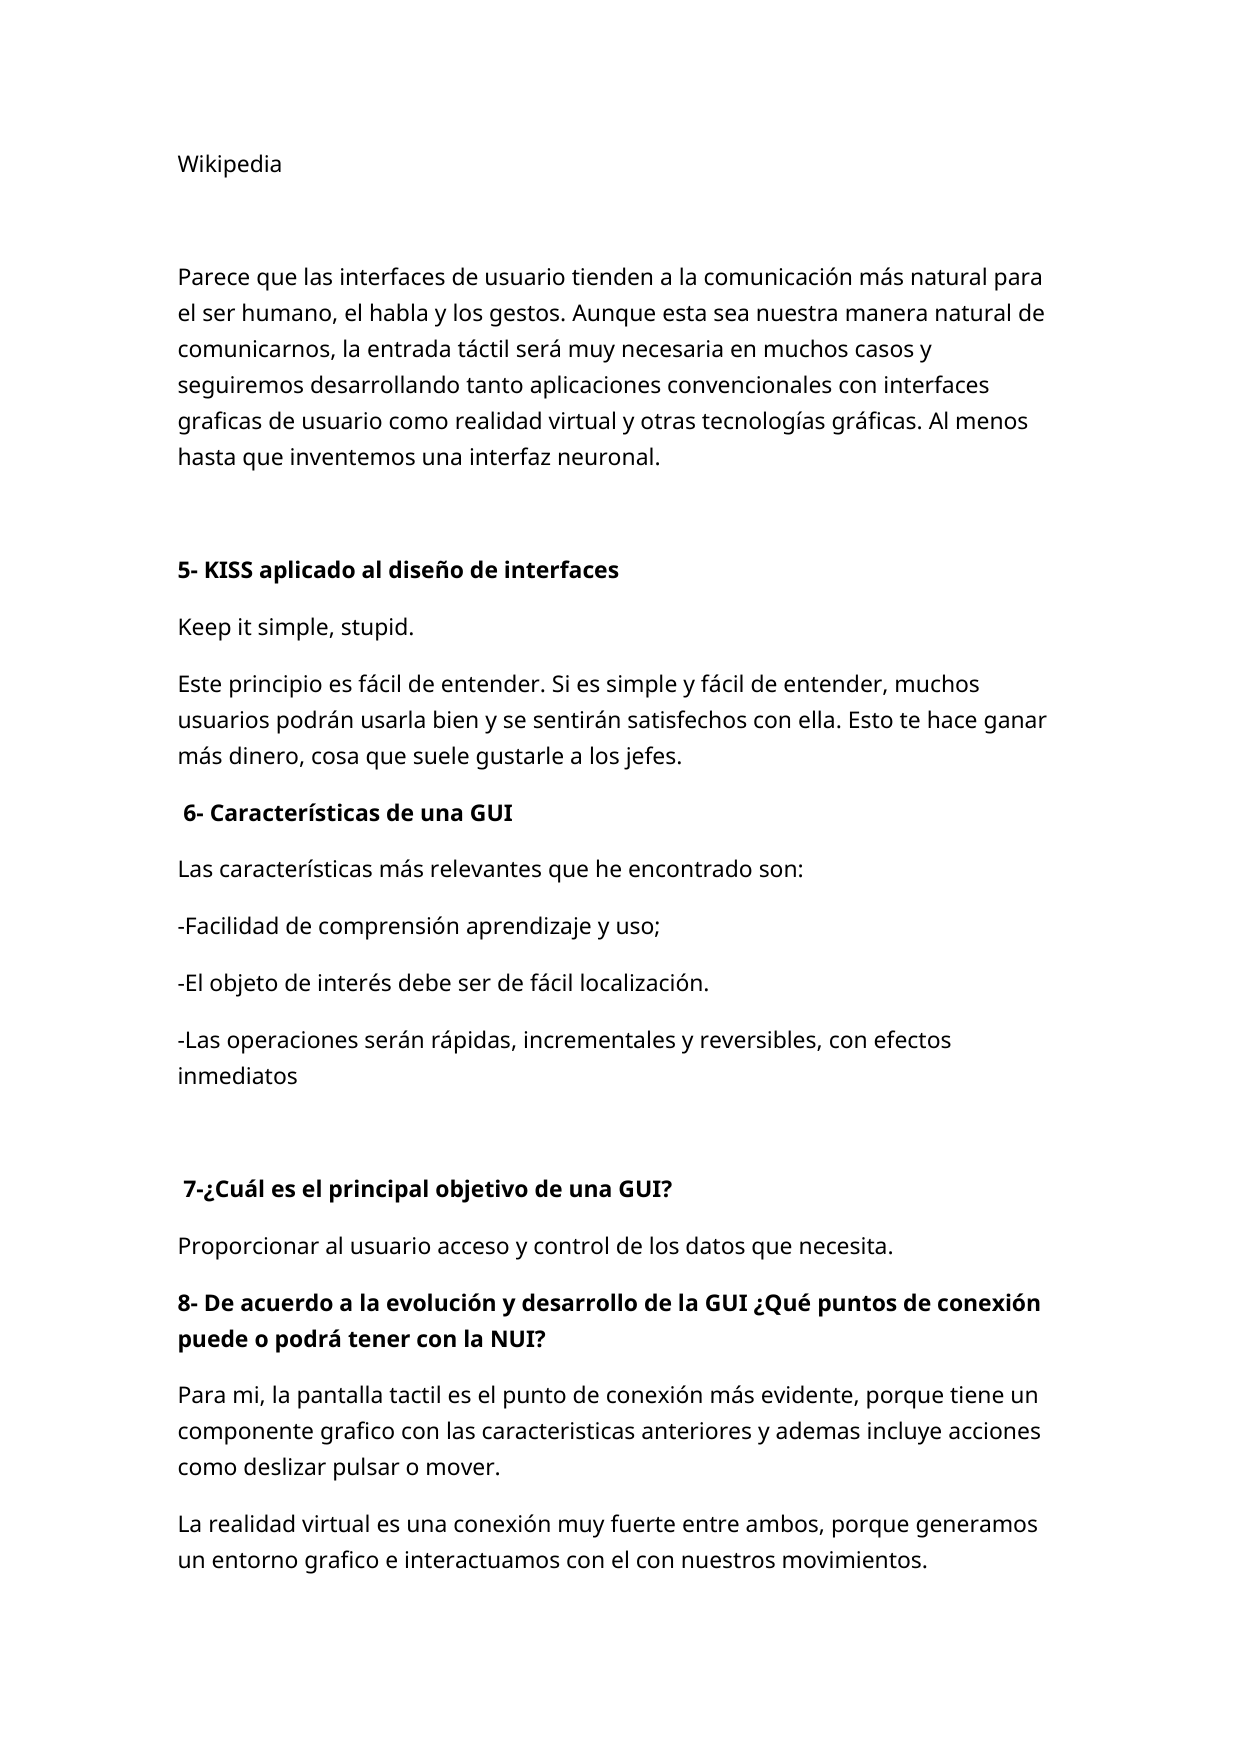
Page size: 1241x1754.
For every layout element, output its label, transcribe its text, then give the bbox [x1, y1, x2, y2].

text 7-¿Cuál es el principal objetivo de una GUI? [177, 1173, 1063, 1204]
text Para mi, la pantalla tactil es el punto de conexión más evidente, porque tiene un componente grafico con las caracteristicas anteriores y ademas incluye acciones como deslizar pulsar o mover. [177, 1379, 1063, 1482]
text Parece que las interfaces de usuario tienden a la comunicación más natural para el ser humano, el habla y los gestos. Aunque esta sea nuestra manera natural de comunicarnos, la entrada táctil será muy necesaria en muchos casos y seguiremos desarrollando tanto aplicaciones convencionales con interfaces graficas de usuario como realidad virtual y otras tecnologías gráficas. Al menos hasta que inventemos una interfaz neuronal. [177, 261, 1063, 472]
text Proporcionar al usuario acceso y control de los datos que necesita. [177, 1230, 1063, 1261]
text Este principio es fácil de entender. Si es simple y fácil de entender, muchos usuarios podrán usarla bien y se sentirán satisfechos con ella. Esto te hace ganar más dinero, cosa que suele gustarle a los jefes. [177, 668, 1063, 771]
text 8- De acuerdo a la evolución y desarrollo de la GUI ¿Qué puntos de conexión puede o podrá tener con la NUI? [177, 1287, 1063, 1354]
text 5- KISS aplicado al diseño de interfaces [177, 554, 1063, 586]
text -Facilidad de comprensión aprendizaje y uso; [177, 910, 1063, 941]
text Wikipedia [177, 148, 1063, 179]
text -El objeto de interés debe ser de fácil localización. [177, 967, 1063, 998]
text Las características más relevantes que he encontrado son: [177, 853, 1063, 884]
text -Las operaciones serán rápidas, incrementales y reversibles, con efectos inmediatos [177, 1024, 1063, 1091]
text 6- Características de una GUI [177, 797, 1063, 828]
text La realidad virtual es una conexión muy fuerte entre ambos, porque generamos un entorno grafico e interactuamos con el con nuestros movimientos. [177, 1508, 1063, 1575]
text Keep it simple, stupid. [177, 611, 1063, 642]
